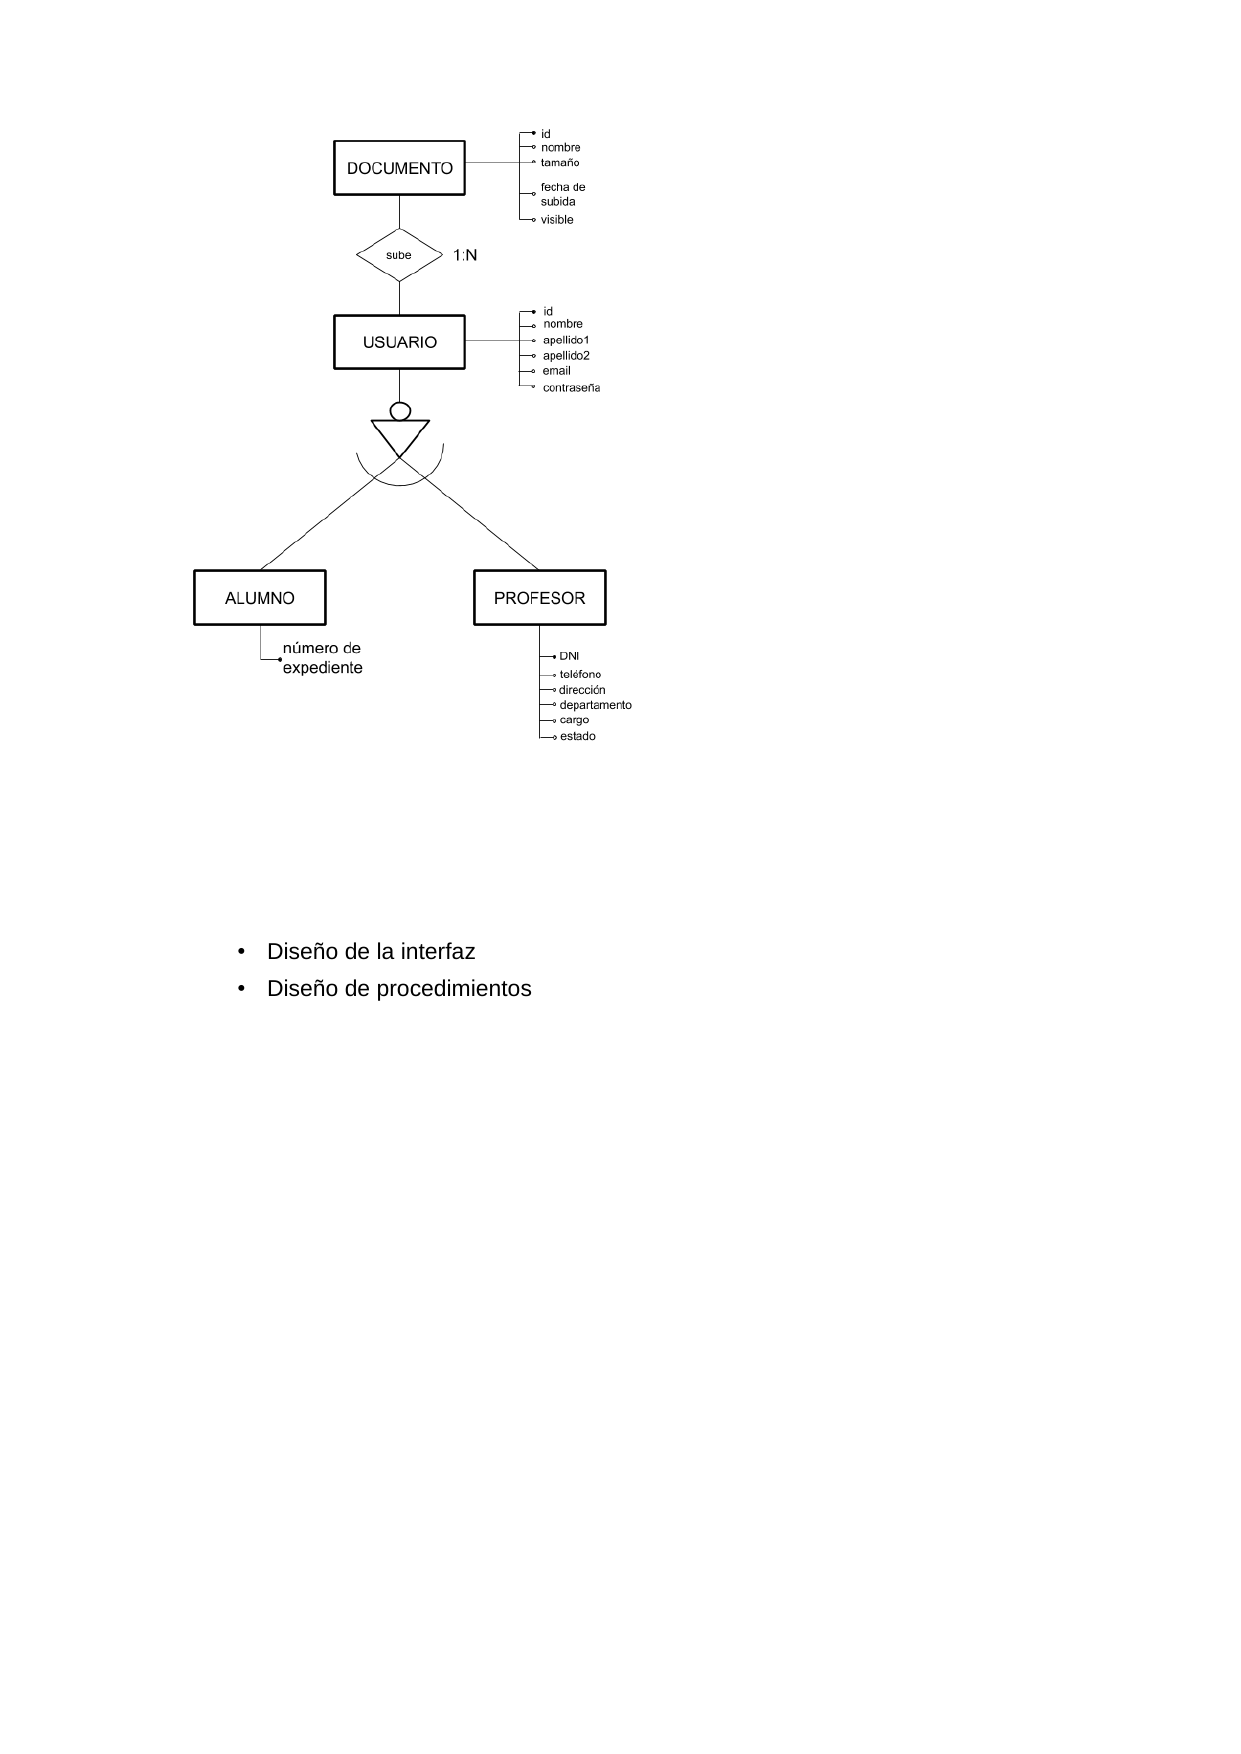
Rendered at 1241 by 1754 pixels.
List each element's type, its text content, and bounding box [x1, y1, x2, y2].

picture [193, 118, 644, 742]
list Diseño de la interfaz [237, 938, 1122, 965]
list Diseño de procedimientos [237, 975, 1122, 1001]
